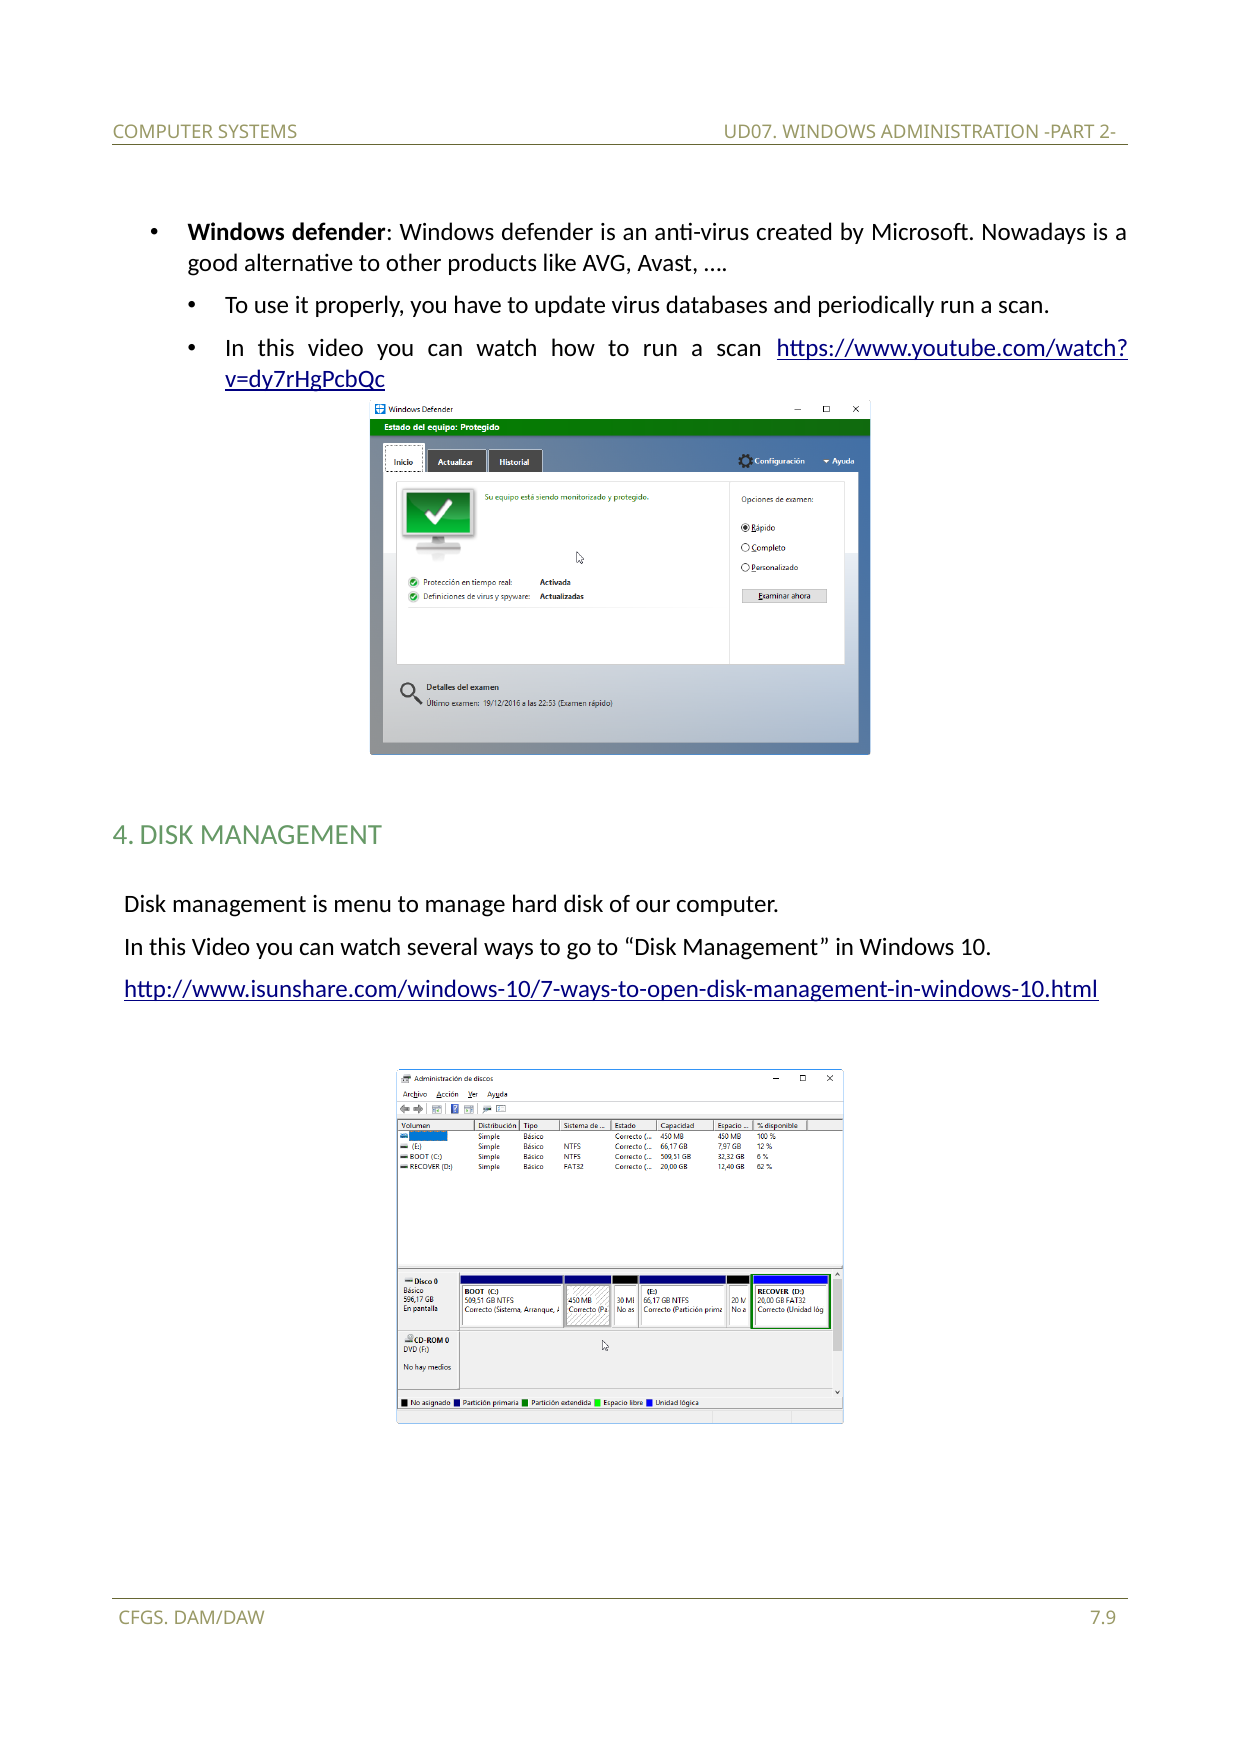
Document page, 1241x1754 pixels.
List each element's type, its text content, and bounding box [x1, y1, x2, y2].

list To use it properly, you have to update virus databases and periodically run a scan. [187, 289, 1128, 320]
text Disk management is menu to manage hard disk of our computer. [112, 888, 1128, 918]
picture [396, 1069, 844, 1424]
list Windows defender: Windows defender is an anti-virus created by Microsoft. Nowadays is a good alternative to other products like AVG, Avast, …. [150, 216, 1128, 277]
text http://www.isunshare.com/windows-10/7-ways-to-open-disk-management-in-windows-10.html [112, 974, 1128, 1004]
list In this video you can watch how to run a scan https://www.youtube.com/watch?v=dy7rHgPcbQc [187, 332, 1128, 393]
text In this Video you can watch several ways to go to “Disk Management” in Windows 10. [112, 931, 1128, 961]
subtitle Disk Management [112, 816, 1128, 852]
picture [369, 400, 871, 755]
